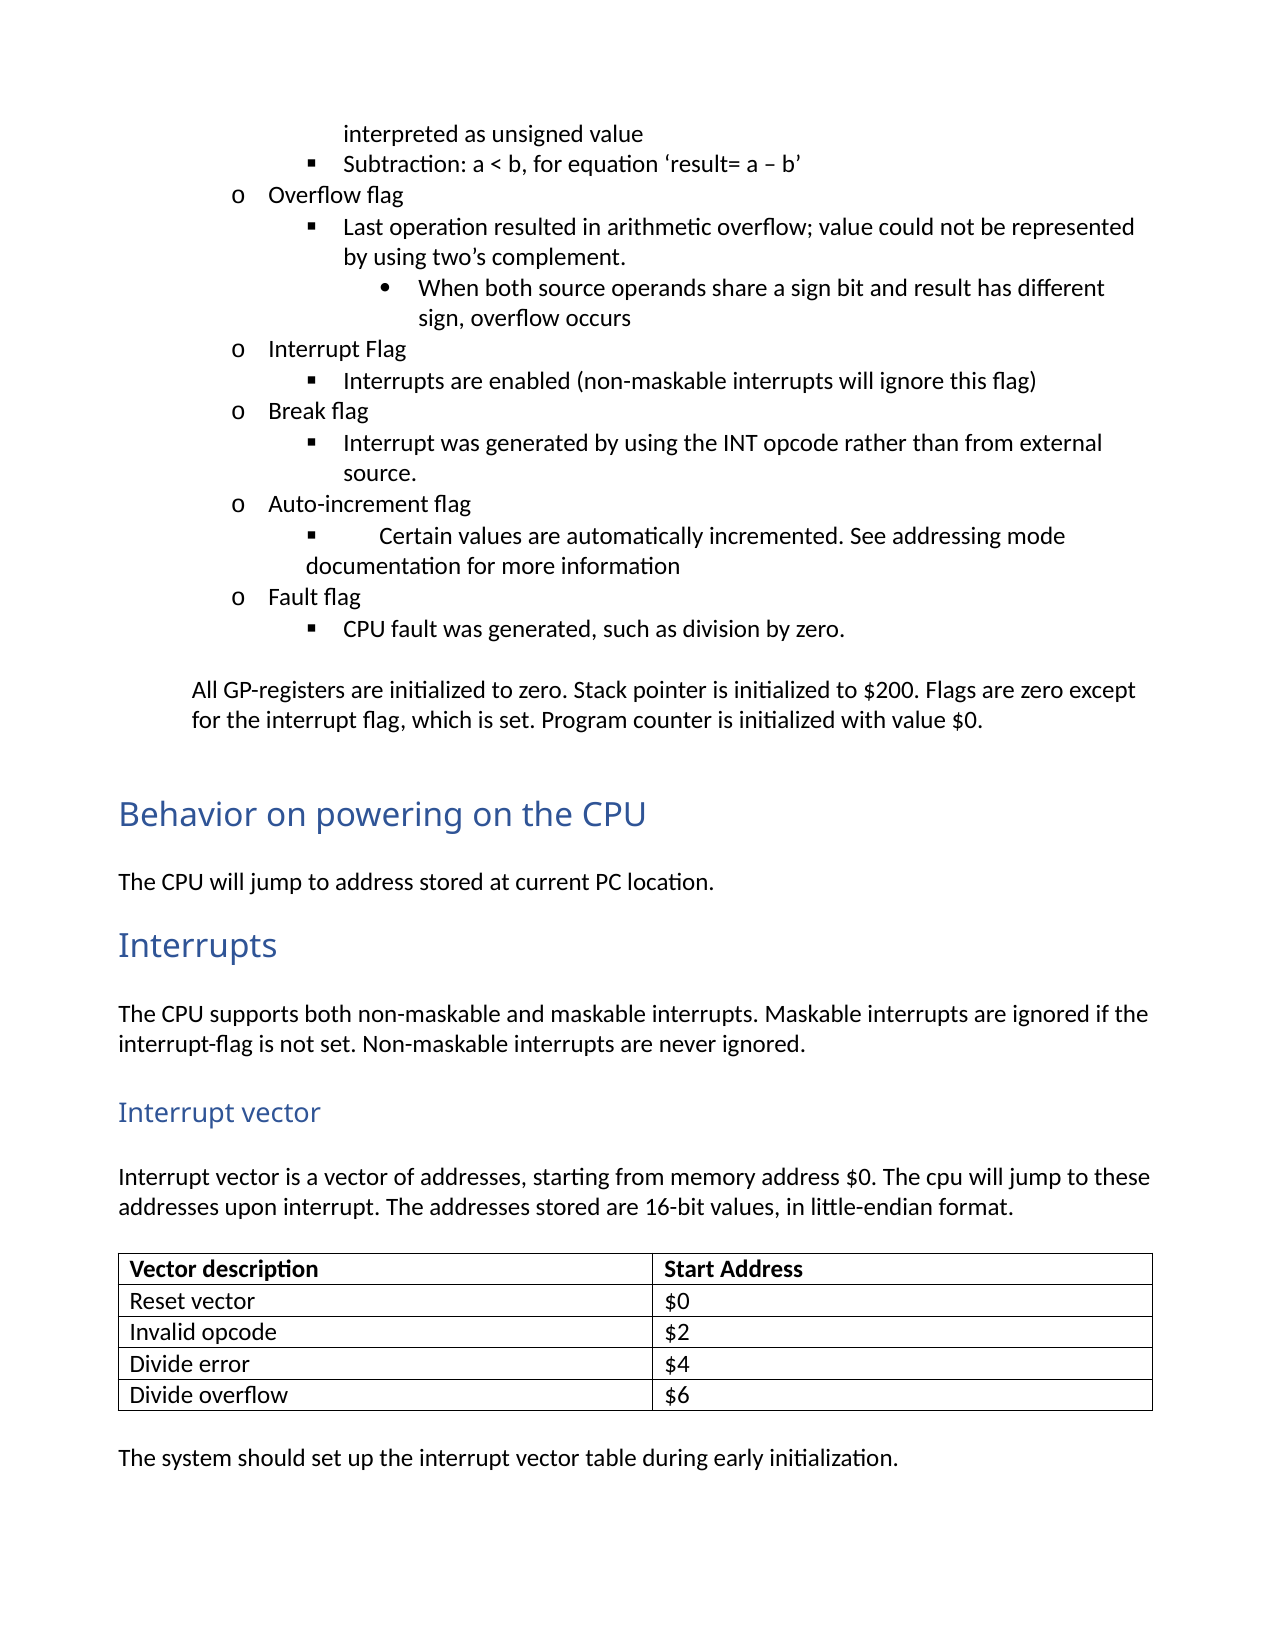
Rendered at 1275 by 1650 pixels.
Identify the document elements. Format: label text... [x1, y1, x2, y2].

list Overflow flag [231, 179, 1157, 211]
list interpreted as unsigned value [306, 118, 1157, 149]
list Break flag [231, 395, 1157, 427]
table_cell $0 [653, 1285, 1152, 1316]
list Auto-increment flag [231, 488, 1157, 520]
table_cell Divide error [119, 1348, 652, 1379]
text The CPU will jump to address stored at current PC location. [118, 866, 1157, 897]
list Interrupts are enabled (non-maskable interrupts will ignore this flag) [306, 365, 1157, 395]
list Interrupt Flag [231, 333, 1157, 365]
subtitle Behavior on powering on the CPU [118, 790, 1157, 836]
text All GP-registers are initialized to zero. Stack pointer is initialized to $200. Flags are zero except for the interrupt flag, which is set. Program counter is initialized with value $0. [192, 674, 1157, 735]
table_cell Divide overflow [119, 1380, 652, 1410]
text The CPU supports both non-maskable and maskable interrupts. Maskable interrupts are ignored if the interrupt-flag is not set. Non-maskable interrupts are never ignored. [118, 998, 1157, 1059]
table_header Start Address [653, 1254, 1152, 1284]
list Fault flag [231, 581, 1157, 613]
table_header Vector description [119, 1254, 652, 1284]
text Interrupt vector is a vector of addresses, starting from memory address $0. The cpu will jump to these addresses upon interrupt. The addresses stored are 16-bit values, in little-endian format. [118, 1161, 1157, 1222]
table_cell $2 [653, 1317, 1152, 1347]
list When both source operands share a sign bit and result has different sign, overflow occurs [381, 272, 1157, 333]
list CPU fault was generated, such as division by zero. [306, 613, 1157, 643]
table_cell Reset vector [119, 1285, 652, 1316]
list Certain values are automatically incremented. See addressing mode documentation for more information [306, 520, 1157, 581]
list Last operation resulted in arithmetic overflow; value could not be represented by using two’s complement. [306, 211, 1157, 272]
subtitle Interrupts [118, 922, 1157, 967]
text The system should set up the interrupt vector table during early initialization. [118, 1442, 1157, 1472]
table_cell Invalid opcode [119, 1317, 652, 1347]
list Subtraction: a < b, for equation ‘result= a – b’ [306, 149, 1157, 179]
list Interrupt was generated by using the INT opcode rather than from external source. [306, 427, 1157, 488]
table_cell $4 [653, 1348, 1152, 1379]
table_cell $6 [653, 1380, 1152, 1410]
subtitle Interrupt vector [118, 1093, 1157, 1130]
